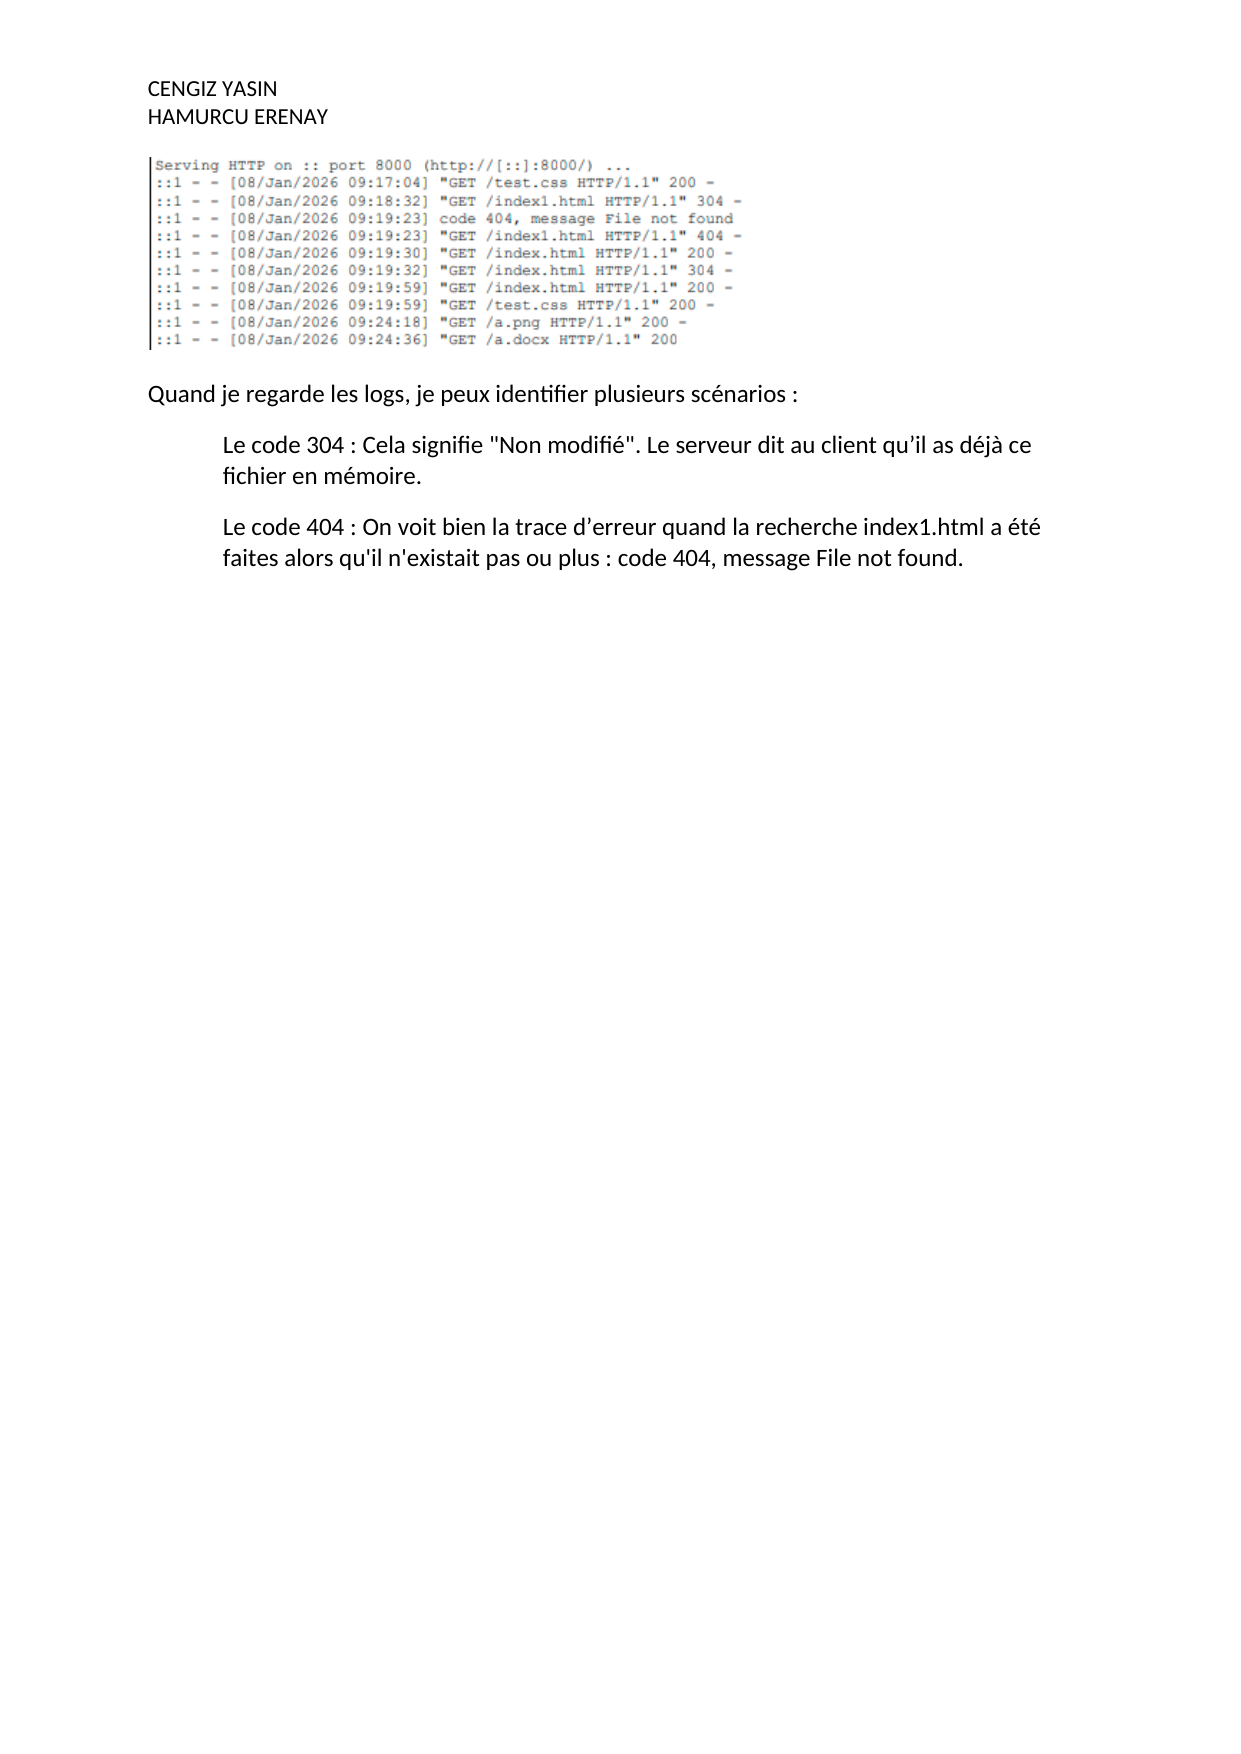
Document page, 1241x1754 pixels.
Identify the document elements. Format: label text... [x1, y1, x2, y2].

text Quand je regarde les logs, je peux identifier plusieurs scénarios : [148, 378, 1093, 408]
text Le code 404 : On voit bien la trace d’erreur quand la recherche index1.html a été faites alors qu'il n'existait pas ou plus : code 404, message File not found. [223, 511, 1093, 572]
text Le code 304 : Cela signifie "Non modifié". Le serveur dit au client qu’il as déjà ce fichier en mémoire. [223, 429, 1093, 490]
